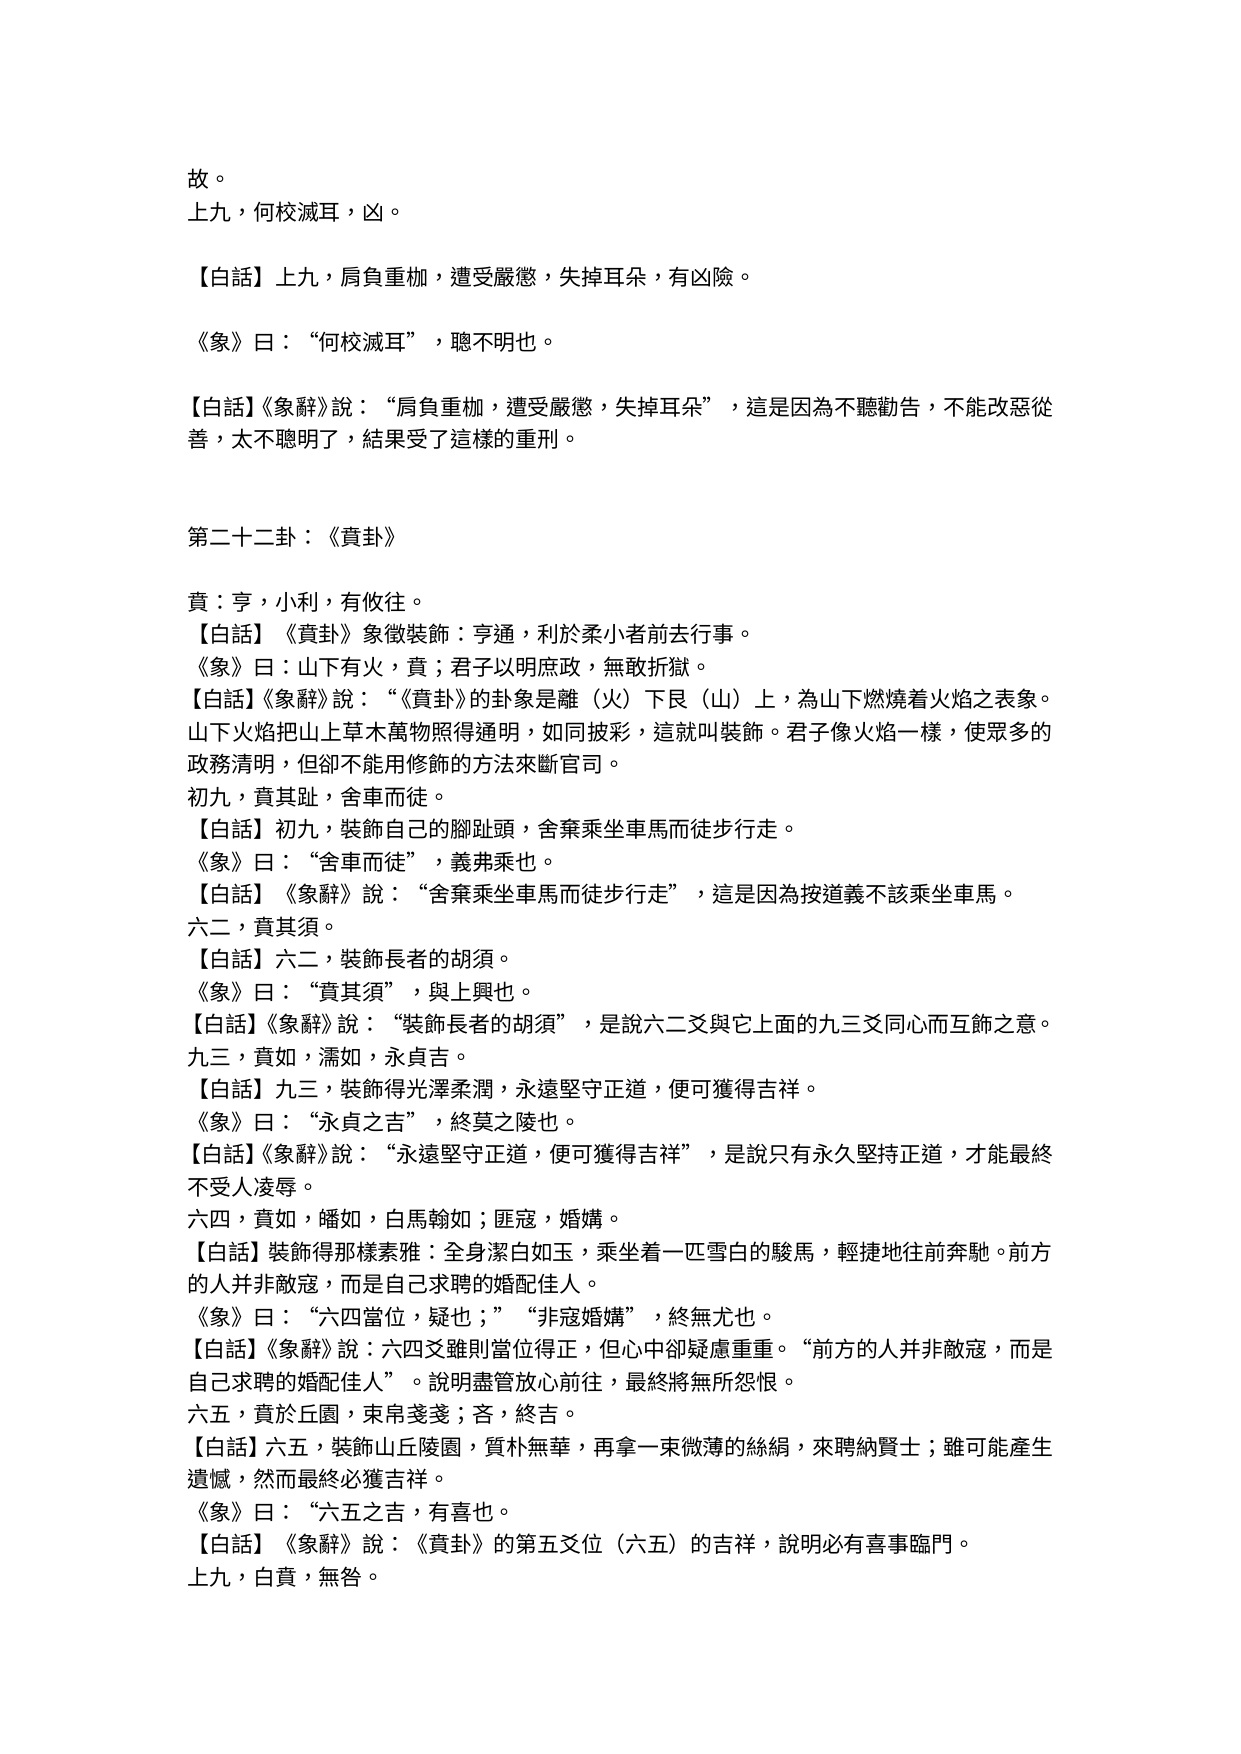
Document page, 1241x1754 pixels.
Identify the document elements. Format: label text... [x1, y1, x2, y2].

text 《象》曰：“賁其須”，與上興也。 [187, 974, 1053, 1007]
text 【白話】六二，裝飾長者的胡須。 [187, 942, 1053, 974]
text 【白話】《象辭》說：“只要堅守正道，防備凶險，便無禍害”，這是因為實施刑法得當的緣故。 [187, 162, 1053, 194]
text 【白話】裝飾得那樣素雅：全身潔白如玉，乘坐着一匹雪白的駿馬，輕捷地往前奔馳。前方的人并非敵寇，而是自己求聘的婚配佳人。 [187, 1234, 1053, 1299]
text 九三，賁如，濡如，永貞吉。 [187, 1039, 1053, 1072]
text 上九，白賁，無咎。 [187, 1559, 1053, 1592]
text 《象》曰：“永貞之吉”，終莫之陵也。 [187, 1104, 1053, 1137]
text 【白話】《象辭》說：“《賁卦》的卦象是離（火）下艮（山）上，為山下燃燒着火焰之表象。山下火焰把山上草木萬物照得通明，如同披彩，這就叫裝飾。君子像火焰一樣，使眾多的政務清明，但卻不能用修飾的方法來斷官司。 [187, 682, 1053, 779]
text 《象》曰：“六五之吉，有喜也。 [187, 1494, 1053, 1527]
text 【白話】九三，裝飾得光澤柔潤，永遠堅守正道，便可獲得吉祥。 [187, 1072, 1053, 1104]
text 【白話】《象辭》說：“永遠堅守正道，便可獲得吉祥”，是說只有永久堅持正道，才能最終不受人凌辱。 [187, 1137, 1053, 1202]
text 六二，賁其須。 [187, 909, 1053, 942]
text 第二十二卦：《賁卦》 [187, 519, 1053, 552]
text 六五，賁於丘園，束帛戔戔；吝，終吉。 [187, 1397, 1053, 1429]
text 【白話】六五，裝飾山丘陵園，質朴無華，再拿一束微薄的絲絹，來聘納賢士；雖可能產生遺憾，然而最終必獲吉祥。 [187, 1429, 1053, 1494]
text 《象》曰：山下有火，賁；君子以明庶政，無敢折獄。 [187, 649, 1053, 682]
text 初九，賁其趾，舍車而徒。 [187, 779, 1053, 812]
text 【白話】《象辭》說：六四爻雖則當位得正，但心中卻疑慮重重。“前方的人并非敵寇，而是自己求聘的婚配佳人”。說明盡管放心前往，最終將無所怨恨。 [187, 1332, 1053, 1397]
text 六四，賁如，皤如，白馬翰如；匪寇，婚媾。 [187, 1202, 1053, 1234]
text 《象》曰：“舍車而徒”，義弗乘也。 [187, 844, 1053, 877]
text 【白話】《象辭》說：《賁卦》的第五爻位（六五）的吉祥，說明必有喜事臨門。 [187, 1527, 1053, 1559]
text 【白話】《賁卦》象徵裝飾：亨通，利於柔小者前去行事。 [187, 617, 1053, 649]
text 【白話】《象辭》說：“裝飾長者的胡須”，是說六二爻與它上面的九三爻同心而互飾之意。 [187, 1007, 1053, 1039]
text 賁：亨，小利，有攸往。 [187, 584, 1053, 617]
text 【白話】初九，裝飾自己的腳趾頭，舍棄乘坐車馬而徒步行走。 [187, 812, 1053, 844]
text 【白話】上九，肩負重枷，遭受嚴懲，失掉耳朵，有凶險。 [187, 259, 1053, 292]
text 【白話】《象辭》說：“肩負重枷，遭受嚴懲，失掉耳朵”，這是因為不聽勸告，不能改惡從善，太不聰明了，結果受了這樣的重刑。 [187, 389, 1053, 454]
text 上九，何校滅耳，凶。 [187, 194, 1053, 227]
text 《象》曰：“六四當位，疑也；”“非寇婚媾”，終無尤也。 [187, 1299, 1053, 1332]
text 《象》曰：“何校滅耳”，聰不明也。 [187, 324, 1053, 357]
text 【白話】《象辭》說：“舍棄乘坐車馬而徒步行走”，這是因為按道義不該乘坐車馬。 [187, 877, 1053, 909]
